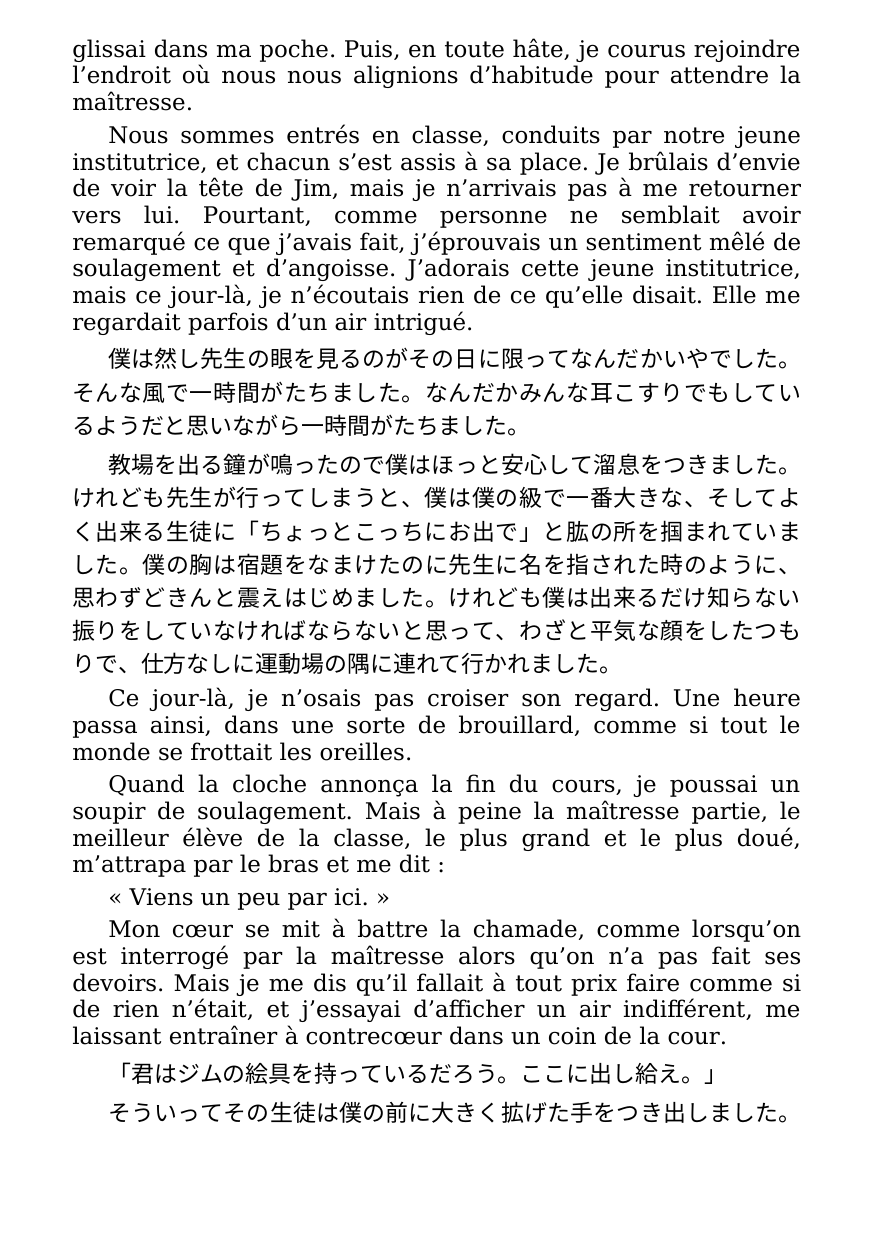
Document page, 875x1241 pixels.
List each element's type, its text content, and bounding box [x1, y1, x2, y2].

text 教場を出る鐘が鳴ったので僕はほっと安心して溜息をつきました。けれども先生が行ってしまうと、僕は僕の級で一番大きな、そしてよく出来る生徒に「ちょっとこっちにお出で」と肱の所を掴まれていました。僕の胸は宿題をなまけたのに先生に名を指された時のように、思わずどきんと震えはじめました。けれども僕は出来るだけ知らない振りをしていなければならないと思って、わざと平気な顔をしたつもりで、仕方なしに運動場の隅に連れて行かれました。 [72, 447, 802, 679]
text glissai dans ma poche. Puis, en toute hâte, je courus rejoindre l’endroit où nous nous alignions d’habitude pour attendre la maîtresse. [72, 36, 802, 116]
text 「君はジムの絵具を持っているだろう。ここに出し給え。」 [72, 1056, 802, 1089]
text « Viens un peu par ici. » [72, 884, 802, 911]
text Mon cœur se mit à battre la chamade, comme lorsqu’on est interrogé par la maîtresse alors qu’on n’a pas fait ses devoirs. Mais je me dis qu’il fallait à tout prix faire comme si de rien n’était, et j’essayai d’afficher un air indifférent, me laissant entraîner à contrecœur dans un coin de la cour. [72, 917, 802, 1050]
text そういってその生徒は僕の前に大きく拡げた手をつき出しました。 [72, 1095, 802, 1128]
text 僕は然し先生の眼を見るのがその日に限ってなんだかいやでした。そんな風で一時間がたちました。なんだかみんな耳こすりでもしているようだと思いながら一時間がたちました。 [72, 341, 802, 441]
text Ce jour-là, je n’osais pas croiser son regard. Une heure passa ainsi, dans une sorte de brouillard, comme si tout le monde se frottait les oreilles. [72, 685, 802, 765]
text Nous sommes entrés en classe, conduits par notre jeune institutrice, et chacun s’est assis à sa place. Je brûlais d’envie de voir la tête de Jim, mais je n’arrivais pas à me retourner vers lui. Pourtant, comme personne ne semblait avoir remarqué ce que j’avais fait, j’éprouvais un sentiment mêlé de soulagement et d’angoisse. J’adorais cette jeune institutrice, mais ce jour-là, je n’écoutais rien de ce qu’elle disait. Elle me regardait parfois d’un air intrigué. [72, 122, 802, 335]
text Quand la cloche annonça la fin du cours, je poussai un soupir de soulagement. Mais à peine la maîtresse partie, le meilleur élève de la classe, le plus grand et le plus doué, m’attrapa par le bras et me dit : [72, 771, 802, 878]
